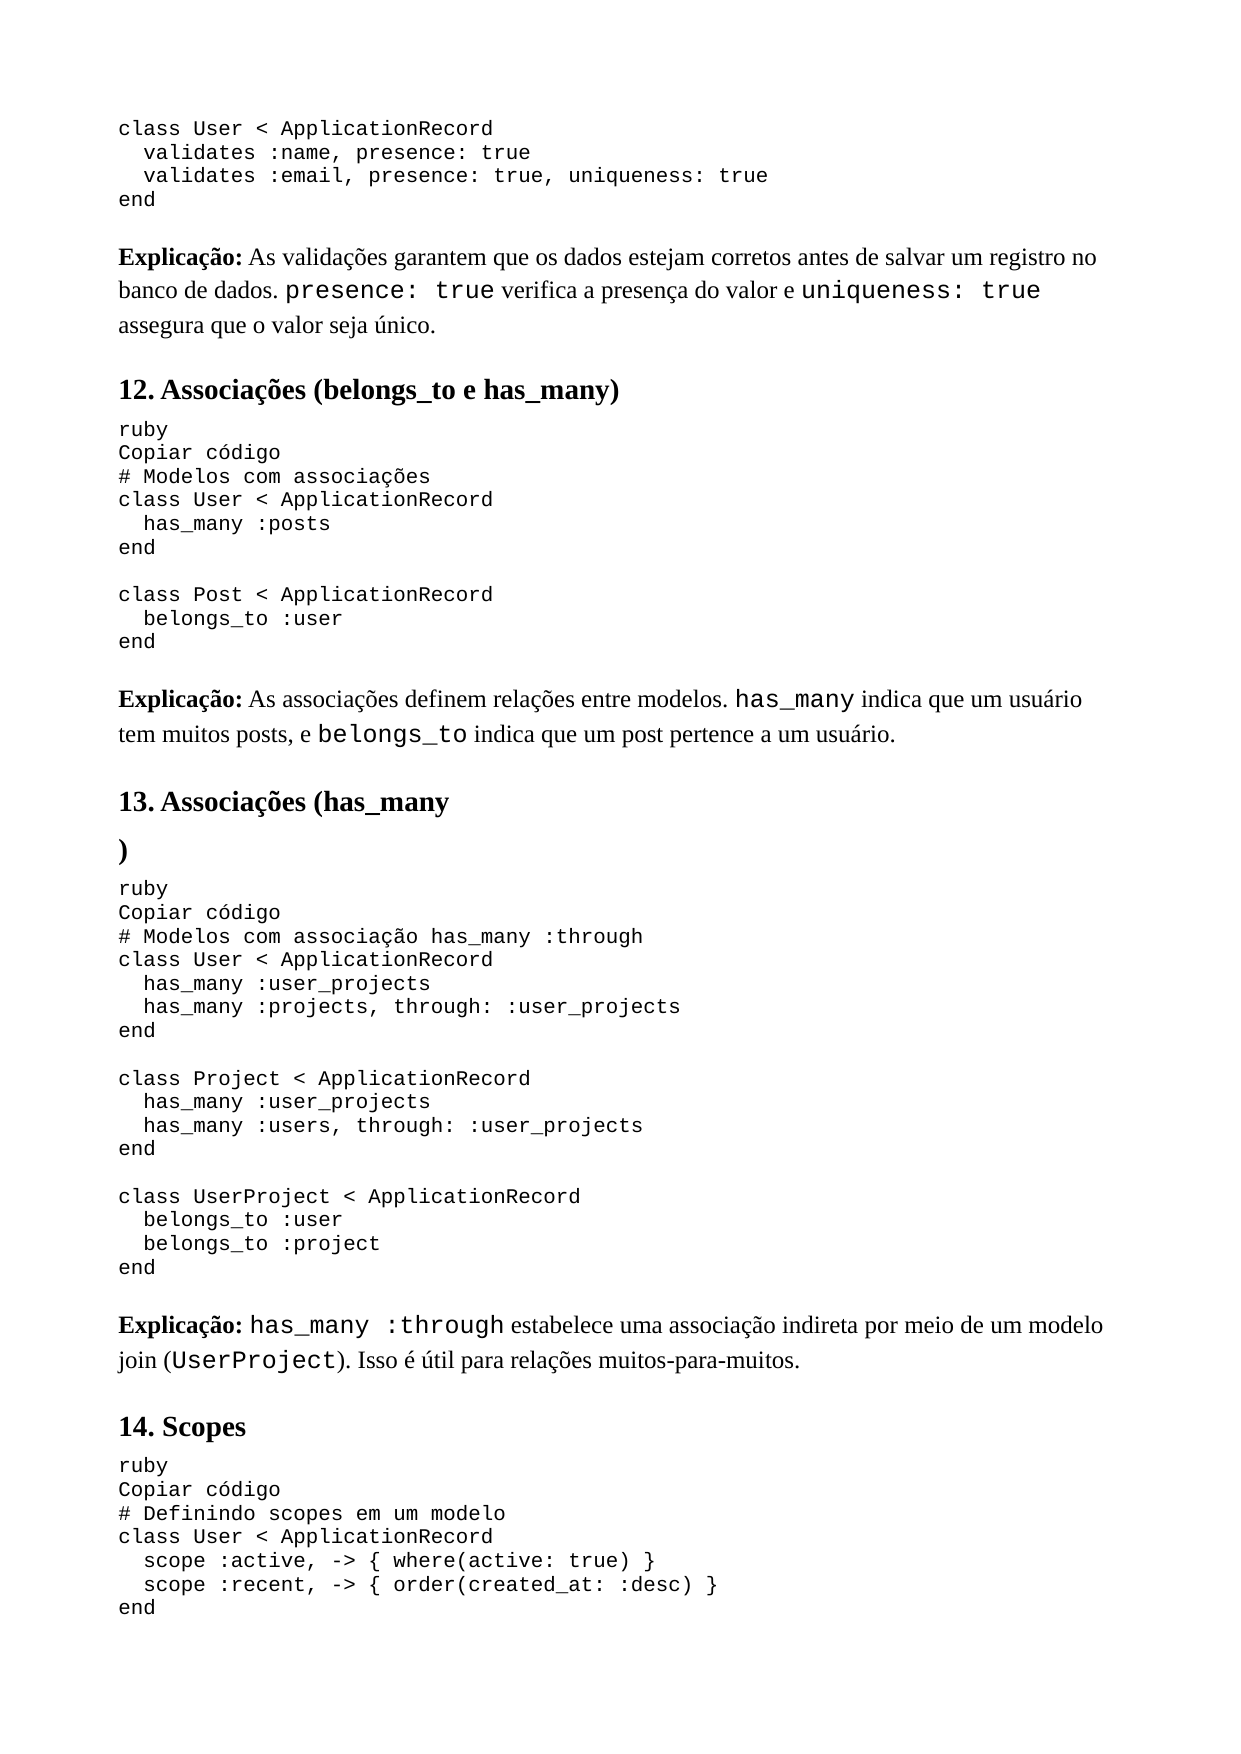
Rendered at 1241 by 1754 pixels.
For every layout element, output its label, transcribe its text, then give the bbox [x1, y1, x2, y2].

text scope :recent, -> { order(created_at: :desc) } [118, 1574, 1122, 1597]
text has_many :projects, through: :user_projects [118, 997, 1122, 1020]
text end [118, 1138, 1122, 1162]
text class User < ApplicationRecord [118, 118, 1122, 142]
text class User < ApplicationRecord [118, 1526, 1122, 1550]
text end [118, 537, 1122, 560]
text ruby [118, 878, 1122, 902]
text Explicação: As validações garantem que os dados estejam corretos antes de salvar um registro no banco de dados. presence: true verifica a presença do valor e uniqueness: true assegura que o valor seja único. [118, 242, 1122, 339]
subtitle ) [118, 832, 1122, 866]
text has_many :users, through: :user_projects [118, 1115, 1122, 1138]
text Explicação: As associações definem relações entre modelos. has_many indica que um usuário tem muitos posts, e belongs_to indica que um post pertence a um usuário. [118, 684, 1122, 750]
text Copiar código [118, 902, 1122, 926]
text Copiar código [118, 1479, 1122, 1503]
subtitle 14. Scopes [118, 1409, 1122, 1443]
text Explicação: has_many :through estabelece uma associação indireta por meio de um modelo join (UserProject). Isso é útil para relações muitos-para-muitos. [118, 1310, 1122, 1376]
text end [118, 631, 1122, 655]
subtitle 13. Associações (has_many [118, 784, 1122, 818]
text end [118, 1020, 1122, 1044]
text belongs_to :user [118, 1209, 1122, 1233]
text belongs_to :project [118, 1233, 1122, 1257]
text # Modelos com associações [118, 466, 1122, 489]
text has_many :user_projects [118, 1091, 1122, 1115]
text validates :name, presence: true [118, 142, 1122, 165]
text class User < ApplicationRecord [118, 949, 1122, 973]
text scope :active, -> { where(active: true) } [118, 1550, 1122, 1574]
text class UserProject < ApplicationRecord [118, 1186, 1122, 1209]
text ruby [118, 418, 1122, 442]
text # Definindo scopes em um modelo [118, 1503, 1122, 1526]
text class User < ApplicationRecord [118, 489, 1122, 513]
text validates :email, presence: true, uniqueness: true [118, 165, 1122, 189]
subtitle 12. Associações (belongs_to e has_many) [118, 372, 1122, 406]
text belongs_to :user [118, 608, 1122, 631]
text has_many :posts [118, 513, 1122, 537]
text end [118, 1257, 1122, 1280]
text Copiar código [118, 442, 1122, 466]
text end [118, 1597, 1122, 1621]
text class Project < ApplicationRecord [118, 1067, 1122, 1091]
text end [118, 189, 1122, 213]
text ruby [118, 1456, 1122, 1479]
text class Post < ApplicationRecord [118, 584, 1122, 608]
text # Modelos com associação has_many :through [118, 926, 1122, 949]
text has_many :user_projects [118, 973, 1122, 997]
